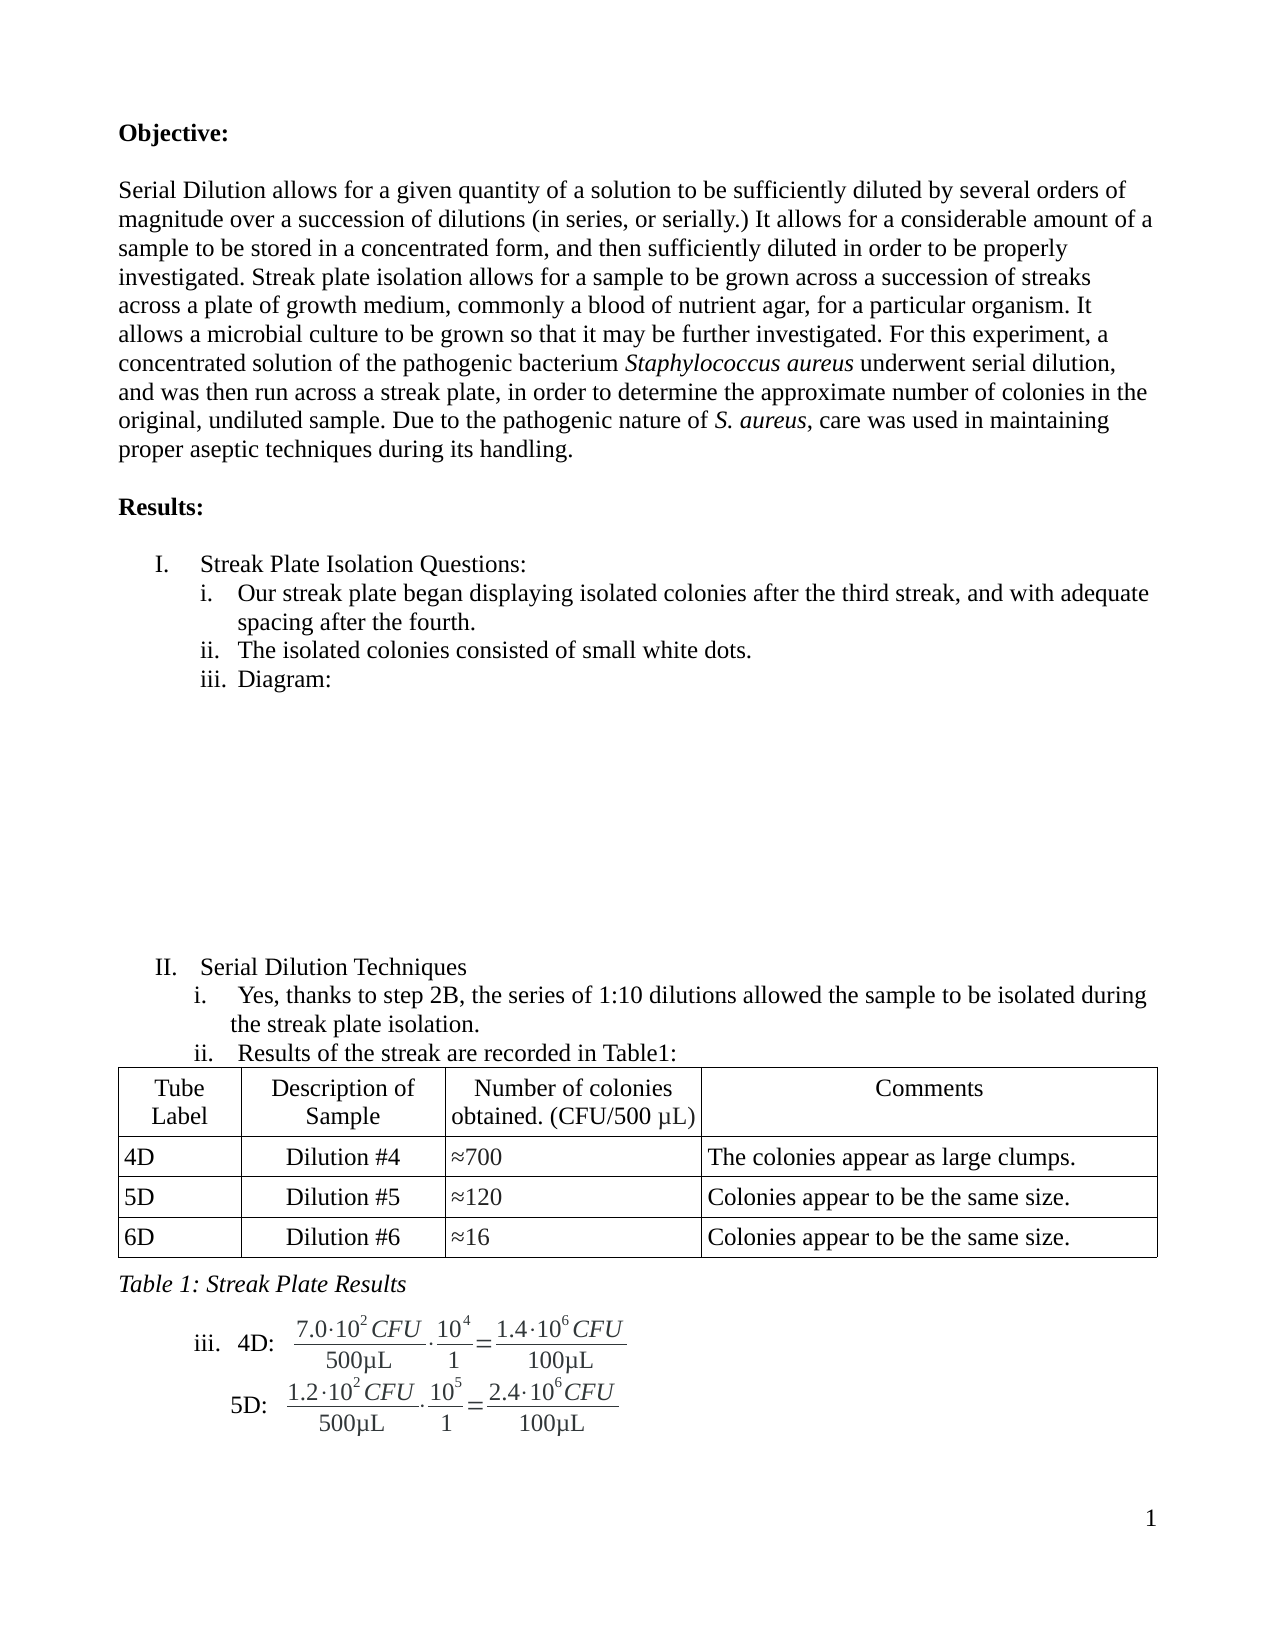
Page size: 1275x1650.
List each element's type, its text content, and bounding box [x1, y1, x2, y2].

table_cell 6D [119, 1218, 241, 1257]
table_cell Dilution #4 [242, 1137, 445, 1176]
table_header Description of Sample [242, 1068, 445, 1136]
table_header Tube Label [119, 1068, 241, 1136]
text Table 1: Streak Plate Results [118, 1269, 1157, 1298]
table_cell Colonies appear to be the same size. [702, 1218, 1157, 1257]
table_cell ≈16 [446, 1218, 701, 1257]
table_cell Colonies appear to be the same size. [702, 1177, 1157, 1217]
list Streak Plate Isolation Questions: [154, 549, 1157, 578]
table_header Comments [702, 1068, 1157, 1136]
list 4D: 5D: 6D: Average: [194, 1311, 1157, 1436]
list Yes, thanks to step 2B, the series of 1:10 dilutions allowed the sample to be isolated during the streak plate isolation. [194, 981, 1157, 1038]
table_cell 4D [119, 1137, 241, 1176]
table_cell 5D [119, 1177, 241, 1217]
list The isolated colonies consisted of small white dots. [200, 636, 1157, 664]
table_cell Dilution #5 [242, 1177, 445, 1217]
text Results: [118, 492, 1157, 521]
list Our streak plate began displaying isolated colonies after the third streak, and with adequate spacing after the fourth. [200, 578, 1157, 636]
table_cell Dilution #6 [242, 1218, 445, 1257]
table_cell ≈120 [446, 1177, 701, 1217]
text Serial Dilution allows for a given quantity of a solution to be sufficiently diluted by several orders of magnitude over a succession of dilutions (in series, or serially.) It allows for a considerable amount of a sample to be stored in a concentrated form, and then sufficiently diluted in order to be properly investigated. Streak plate isolation allows for a sample to be grown across a succession of streaks across a plate of growth medium, commonly a blood of nutrient agar, for a particular organism. It allows a microbial culture to be grown so that it may be further investigated. For this experiment, a concentrated solution of the pathogenic bacterium Staphylococcus aureus underwent serial dilution, and was then run across a streak plate, in order to determine the approximate number of colonies in the original, undiluted sample. Due to the pathogenic nature of S. aureus, care was used in maintaining proper aseptic techniques during its handling. [118, 176, 1157, 463]
list Serial Dilution Techniques [154, 952, 1157, 981]
text Objective: [118, 118, 1157, 147]
table_header Number of colonies obtained. (CFU/500 µL) [446, 1068, 701, 1136]
list Diagram: [200, 664, 1157, 693]
list Results of the streak are recorded in Table1: [194, 1038, 1157, 1067]
table_cell ≈700 [446, 1137, 701, 1176]
table_cell The colonies appear as large clumps. [702, 1137, 1157, 1176]
